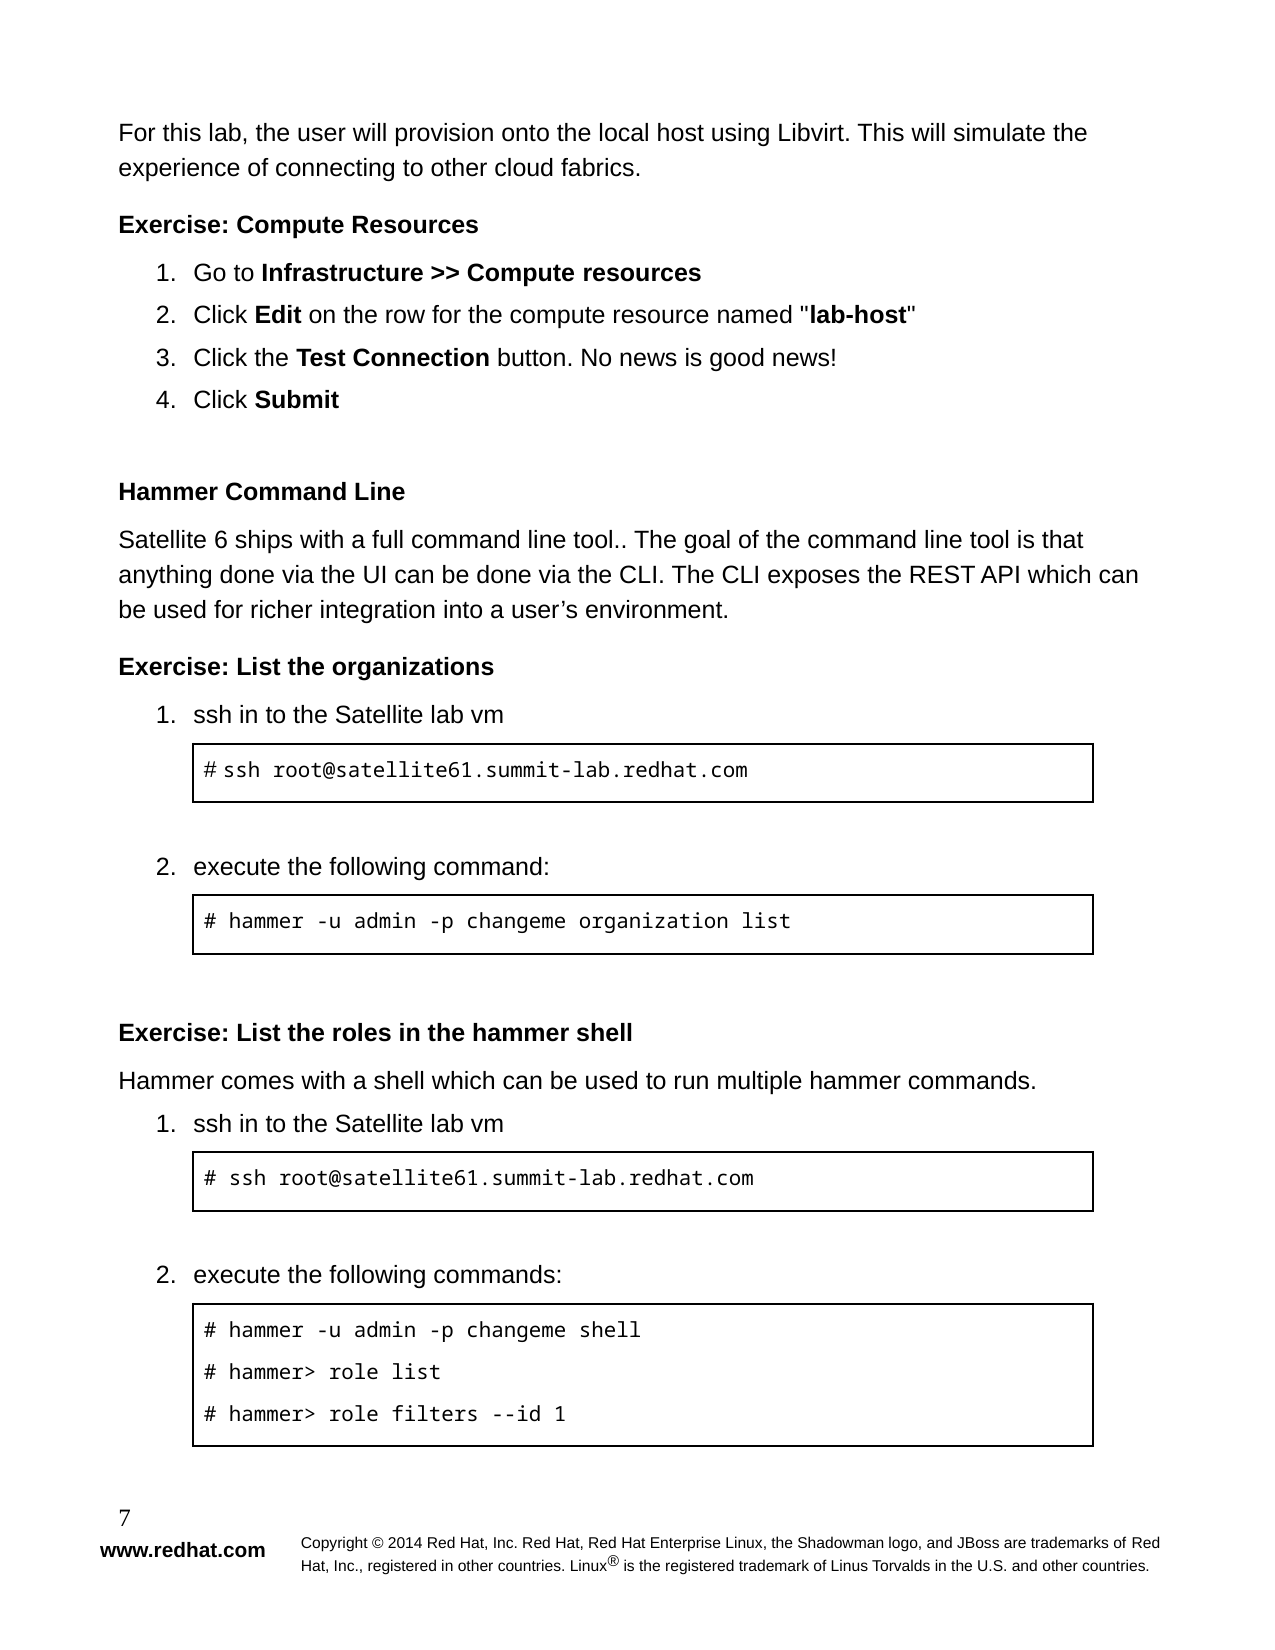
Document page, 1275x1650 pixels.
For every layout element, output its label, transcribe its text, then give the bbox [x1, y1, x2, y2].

text www.redhat.com [100, 1537, 276, 1561]
subtitle Exercise: List the roles in the hammer shell [118, 1018, 1157, 1047]
list ssh in to the Satellite lab vm [156, 700, 1157, 729]
list Click Edit on the row for the compute resource named "lab-host" [156, 301, 1157, 329]
table_header # ssh root@satellite61.summit-lab.redhat.com [194, 745, 1092, 801]
subtitle Exercise: List the organizations [118, 652, 1157, 681]
list execute the following command: [156, 852, 1157, 880]
text Copyright © 2014 Red Hat, Inc. Red Hat, Red Hat Enterprise Linux, the Shadowman logo, and JBoss are trademarks of Red Hat, Inc., registered in other countries. Linux® is the registered trademark of Linus Torvalds in the U.S. and other countries. [301, 1534, 1184, 1575]
subtitle Hammer Command Line [118, 477, 1157, 506]
subtitle Exercise: Compute Resources [118, 210, 1157, 239]
table_header # hammer -u admin -p changeme organization list [194, 896, 1092, 953]
list Click Submit [156, 385, 1157, 449]
text For this lab, the user will provision onto the local host using Libvirt. This will simulate the experience of connecting to other cloud fabrics. [118, 118, 1157, 182]
text Satellite 6 ships with a full command line tool.. The goal of the command line tool is that anything done via the UI can be done via the CLI. The CLI exposes the REST API which can be used for richer integration into a user’s environment. [118, 525, 1157, 623]
list Click the Test Connection button. No news is good news! [156, 343, 1157, 372]
subtitle Hammer comes with a shell which can be used to run multiple hammer commands. [118, 1066, 1157, 1095]
table_header # ssh root@satellite61.summit-lab.redhat.com [194, 1153, 1092, 1210]
list execute the following commands: [156, 1260, 1157, 1289]
table_header # hammer -u admin -p changeme shell # hammer> role list # hammer> role filters --id 1 [194, 1305, 1092, 1445]
list Go to Infrastructure >> Compute resources [156, 258, 1157, 287]
list ssh in to the Satellite lab vm [156, 1108, 1157, 1137]
